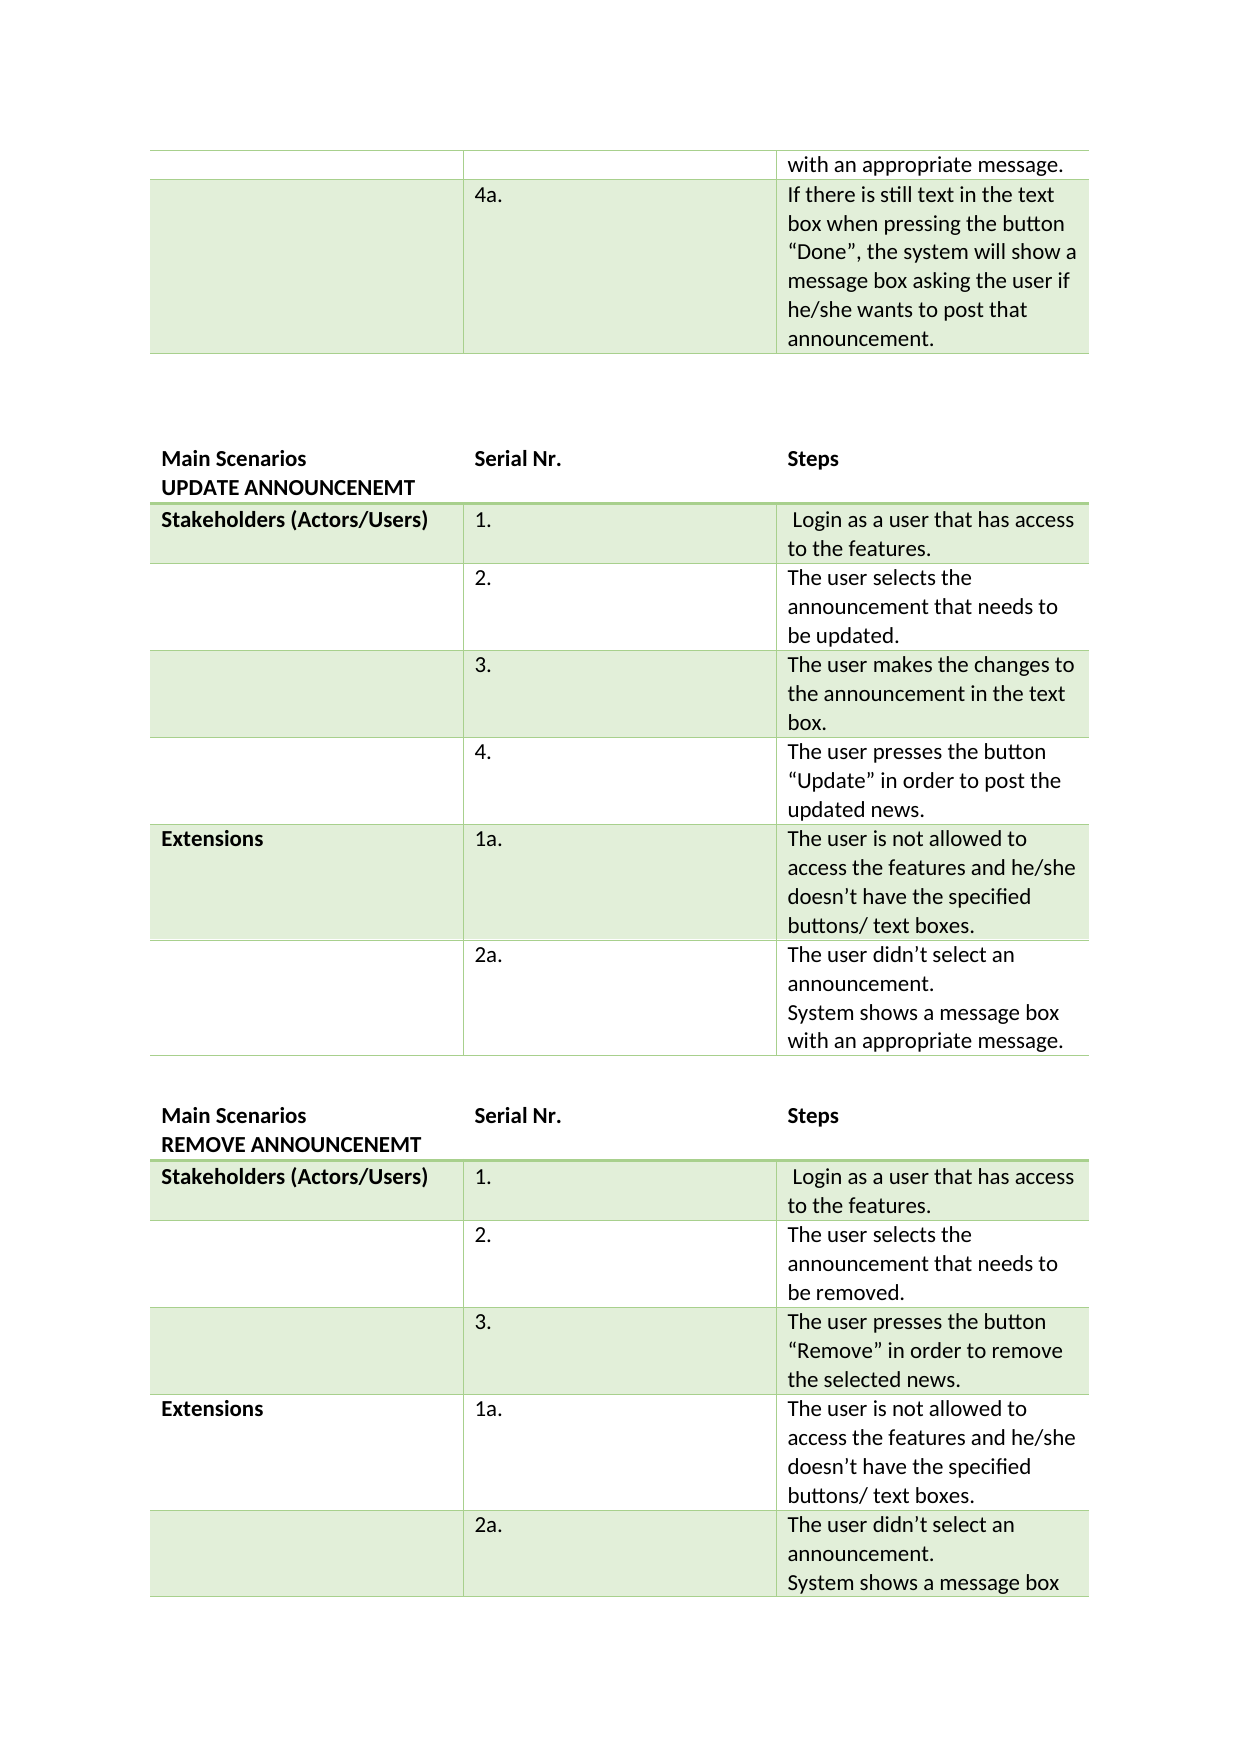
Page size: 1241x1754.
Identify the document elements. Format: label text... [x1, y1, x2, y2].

table_cell 1. [464, 1162, 776, 1220]
table_cell [150, 1308, 463, 1394]
table_cell [150, 1511, 463, 1596]
table_cell The user selects the announcement that needs to be updated. [777, 564, 1089, 650]
table_cell The user makes the changes to the announcement in the text box. [777, 651, 1089, 737]
table_cell 2a. [464, 1511, 776, 1596]
table_cell [464, 151, 776, 179]
table_cell [150, 1221, 463, 1307]
table_cell 3. [464, 1308, 776, 1394]
table_cell Extensions [150, 825, 463, 939]
table_cell 3. [464, 651, 776, 737]
table_cell [150, 180, 463, 353]
table_cell [150, 151, 463, 179]
table_cell [150, 564, 463, 650]
table_header Main Scenarios REMOVE ANNOUNCENEMT [150, 1101, 463, 1159]
table_cell The user selects the announcement that needs to be removed. [777, 1221, 1089, 1307]
table_header Steps [776, 444, 1089, 502]
table_header Main Scenarios UPDATE ANNOUNCENEMT [150, 444, 463, 502]
table_header Steps [776, 1101, 1089, 1159]
table_cell The user presses the button “Update” in order to post the updated news. [777, 738, 1089, 824]
table_cell The user is not allowed to access the features and he/she doesn’t have the specified buttons/ text boxes. [777, 1395, 1089, 1509]
table_cell Extensions [150, 1395, 463, 1509]
table_cell Login as a user that has access to the features. [777, 505, 1089, 563]
table_cell [150, 738, 463, 824]
table_cell 1a. [464, 825, 776, 939]
table_cell 2a. [464, 941, 776, 1055]
table_cell The user is not allowed to access the features and he/she doesn’t have the specified buttons/ text boxes. [777, 825, 1089, 939]
table_header Serial Nr. [463, 1101, 776, 1159]
table_cell Login as a user that has access to the features. [777, 1162, 1089, 1220]
table_header Serial Nr. [463, 444, 776, 502]
table_cell The user presses the button “Remove” in order to remove the selected news. [777, 1308, 1089, 1394]
table_cell 2. [464, 1221, 776, 1307]
table_cell 4. [464, 738, 776, 824]
table_cell Stakeholders (Actors/Users) [150, 505, 463, 563]
table_cell with an appropriate message. [777, 151, 1089, 179]
table_cell 2. [464, 564, 776, 650]
table_cell If there is still text in the text box when pressing the button “Done”, the system will show a message box asking the user if he/she wants to post that announcement. [777, 180, 1089, 353]
table_cell 1. [464, 505, 776, 563]
table_cell [150, 941, 463, 1055]
table_cell [150, 651, 463, 737]
table_cell Stakeholders (Actors/Users) [150, 1162, 463, 1220]
table_cell The user didn’t select an announcement. System shows a message box [777, 1511, 1089, 1596]
table_cell 1a. [464, 1395, 776, 1509]
table_cell 4a. [464, 180, 776, 353]
table_cell The user didn’t select an announcement. System shows a message box with an appropriate message. [777, 941, 1089, 1055]
